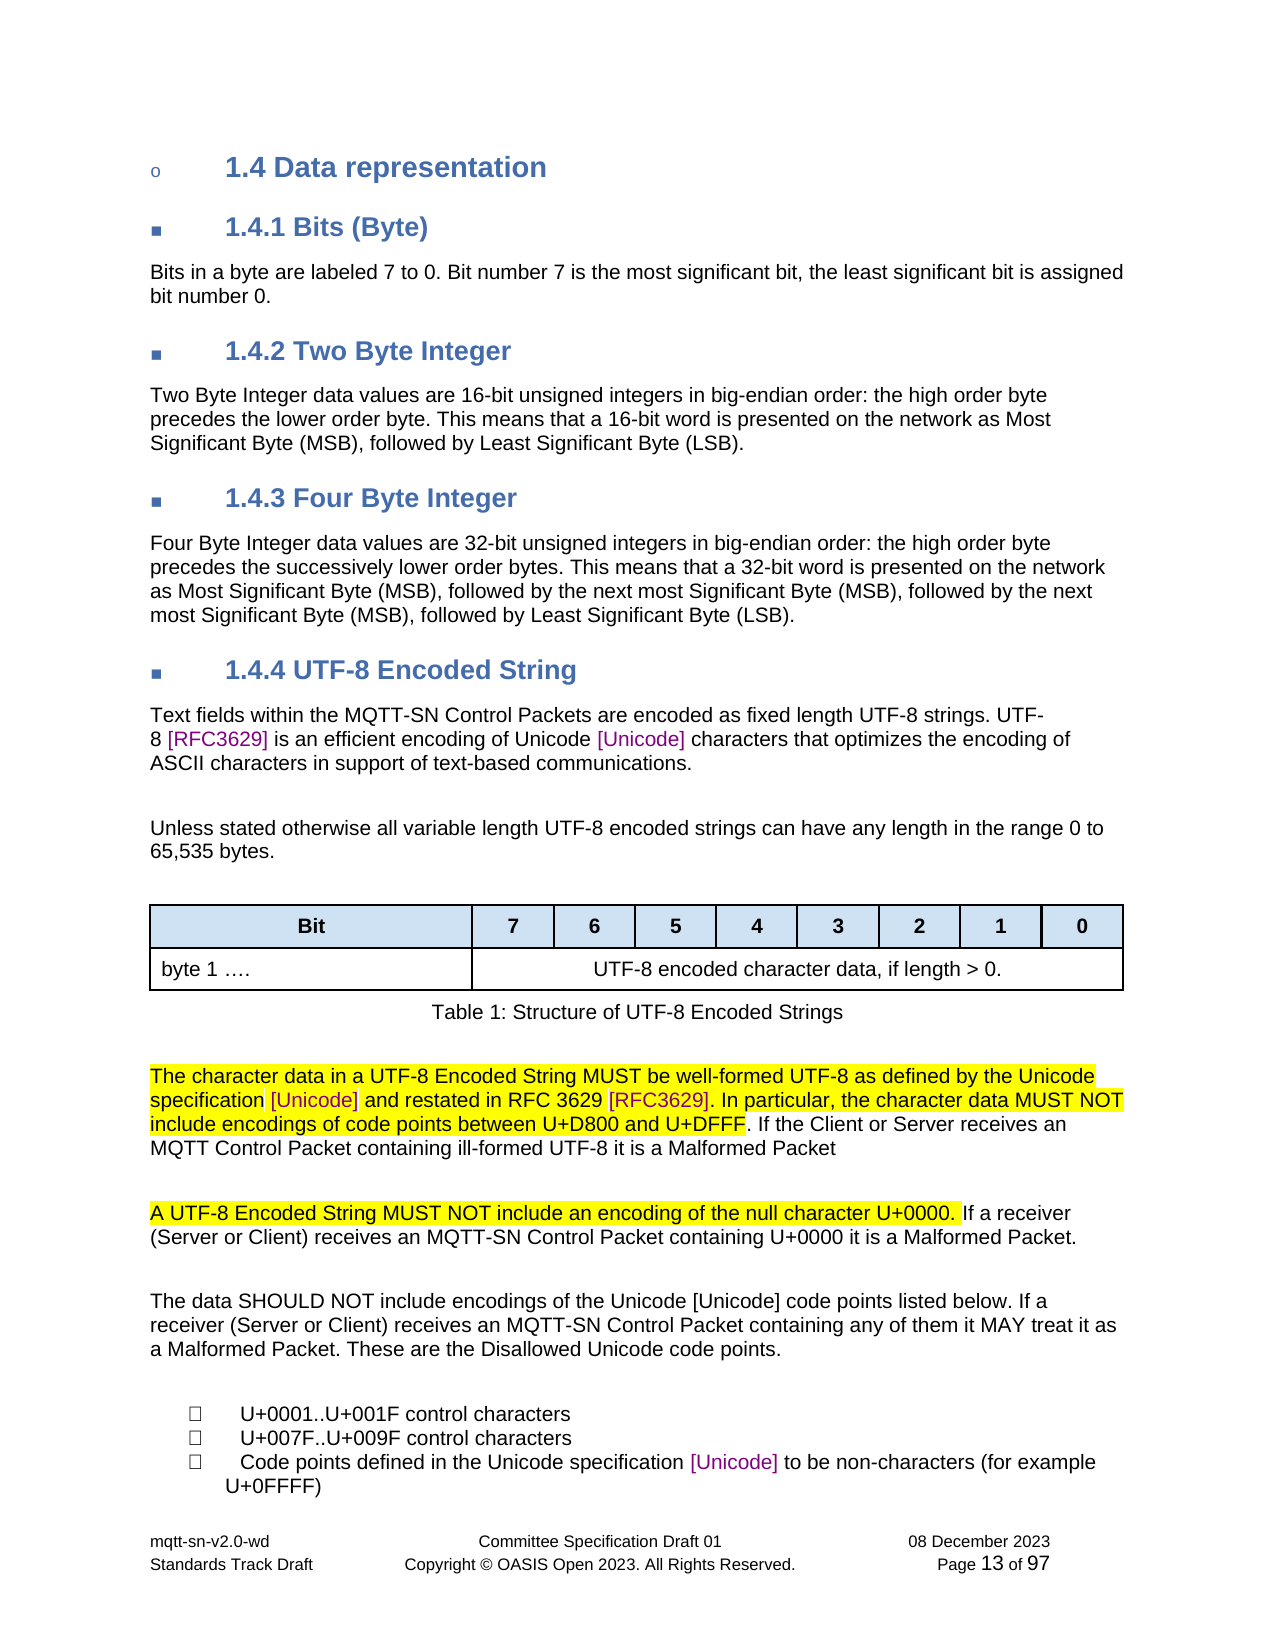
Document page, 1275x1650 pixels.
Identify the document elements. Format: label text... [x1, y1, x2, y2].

subtitle 1.4 Data representation [150, 150, 1125, 183]
subtitle 1.4.1 Bits (Byte) [150, 208, 1125, 247]
text Table 1: Structure of UTF-8 Encoded Strings [150, 1000, 1125, 1024]
text  U+0001..U+001F control characters [187, 1402, 1125, 1426]
text The data SHOULD NOT include encodings of the Unicode [Unicode] code points listed below. If a receiver (Server or Client) receives an MQTT-SN Control Packet containing any of them it MAY treat it as a Malformed Packet. These are the Disallowed Unicode code points. [150, 1289, 1125, 1361]
text Text fields within the MQTT-SN Control Packets are encoded as fixed length UTF-8 strings. UTF-8 [RFC3629] is an efficient encoding of Unicode [Unicode] characters that optimizes the encoding of ASCII characters in support of text-based communications. [150, 703, 1125, 775]
table_cell byte 1 …. [151, 949, 471, 989]
text Four Byte Integer data values are 32-bit unsigned integers in big-endian order: the high order byte precedes the successively lower order bytes. This means that a 32-bit word is presented on the network as Most Significant Byte (MSB), followed by the next most Significant Byte (MSB), followed by the next most Significant Byte (MSB), followed by Least Significant Byte (LSB). [150, 531, 1125, 627]
subtitle 1.4.4 UTF-8 Encoded String [150, 652, 1125, 690]
text Bits in a byte are labeled 7 to 0. Bit number 7 is the most significant bit, the least significant bit is assigned bit number 0. [150, 259, 1125, 307]
table_header Bit [151, 906, 471, 947]
text Two Byte Integer data values are 16-bit unsigned integers in big-endian order: the high order byte precedes the lower order byte. This means that a 16-bit word is presented on the network as Most Significant Byte (MSB), followed by Least Significant Byte (LSB). [150, 383, 1125, 455]
table_header 0 [1043, 906, 1122, 947]
subtitle 1.4.2 Two Byte Integer [150, 332, 1125, 371]
table_header 6 [555, 906, 634, 947]
text Unless stated otherwise all variable length UTF-8 encoded strings can have any length in the range 0 to 65,535 bytes. [150, 815, 1125, 863]
table_header 1 [961, 906, 1040, 947]
table_header 5 [636, 906, 715, 947]
table_header 2 [880, 906, 959, 947]
subtitle 1.4.3 Four Byte Integer [150, 480, 1125, 519]
text The character data in a UTF-8 Encoded String MUST be well-formed UTF-8 as defined by the Unicode specification [Unicode] and restated in RFC 3629 [RFC3629]. In particular, the character data MUST NOT include encodings of code points between U+D800 and U+DFFF. If the Client or Server receives an MQTT Control Packet containing ill-formed UTF-8 it is a Malformed Packet [150, 1064, 1125, 1160]
text  Code points defined in the Unicode specification [Unicode] to be non-characters (for example U+0FFFF) [187, 1450, 1125, 1498]
table_header 7 [473, 906, 553, 947]
text A UTF-8 Encoded String MUST NOT include an encoding of the null character U+0000. If a receiver (Server or Client) receives an MQTT-SN Control Packet containing U+0000 it is a Malformed Packet. [150, 1201, 1125, 1249]
table_header 4 [717, 906, 796, 947]
table_cell UTF-8 encoded character data, if length > 0. [473, 949, 1122, 989]
table_header 3 [798, 906, 878, 947]
text  U+007F..U+009F control characters [187, 1426, 1125, 1450]
